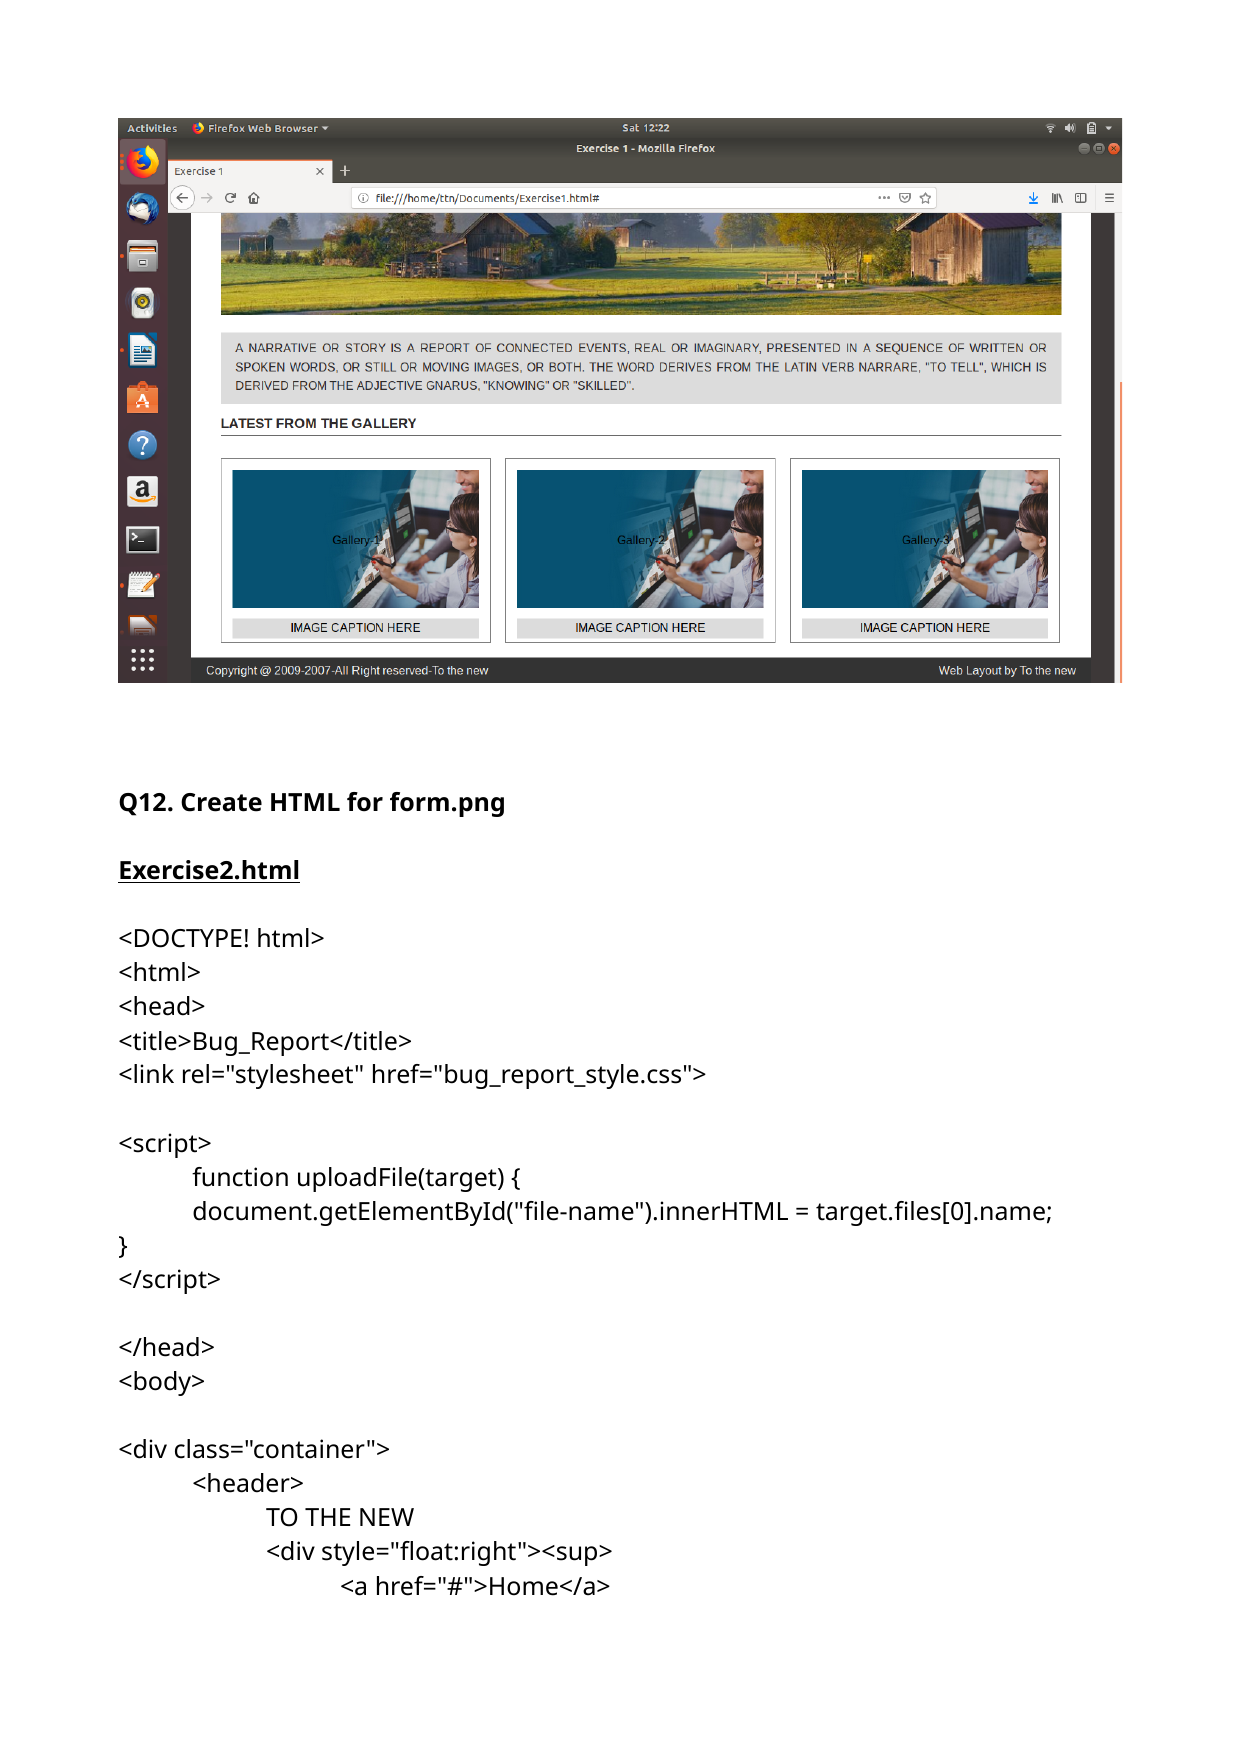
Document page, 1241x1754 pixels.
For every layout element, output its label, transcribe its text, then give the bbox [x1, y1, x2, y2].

text </script> [118, 1262, 1122, 1296]
text <script> [118, 1125, 1122, 1159]
text } [118, 1227, 1122, 1262]
text document.getElementById("file-name").innerHTML = target.files[0].name; [118, 1193, 1122, 1227]
text <link rel="stylesheet" href="bug_report_style.css"> [118, 1057, 1122, 1091]
text Exercise2.html [118, 853, 1122, 887]
text <title>Bug_Report</title> [118, 1023, 1122, 1057]
text <html> [118, 955, 1122, 989]
text <header> [118, 1466, 1122, 1500]
text <DOCTYPE! html> [118, 921, 1122, 955]
text <body> [118, 1364, 1122, 1398]
text <a href="#">Home</a> [118, 1568, 1122, 1602]
text <div style="float:right"><sup> [118, 1534, 1122, 1568]
text </head> [118, 1330, 1122, 1364]
picture [118, 118, 1123, 683]
text TO THE NEW [118, 1500, 1122, 1534]
text <head> [118, 989, 1122, 1023]
text <div class="container"> [118, 1432, 1122, 1466]
text function uploadFile(target) { [118, 1159, 1122, 1193]
text Q12. Create HTML for form.png [118, 785, 1122, 819]
